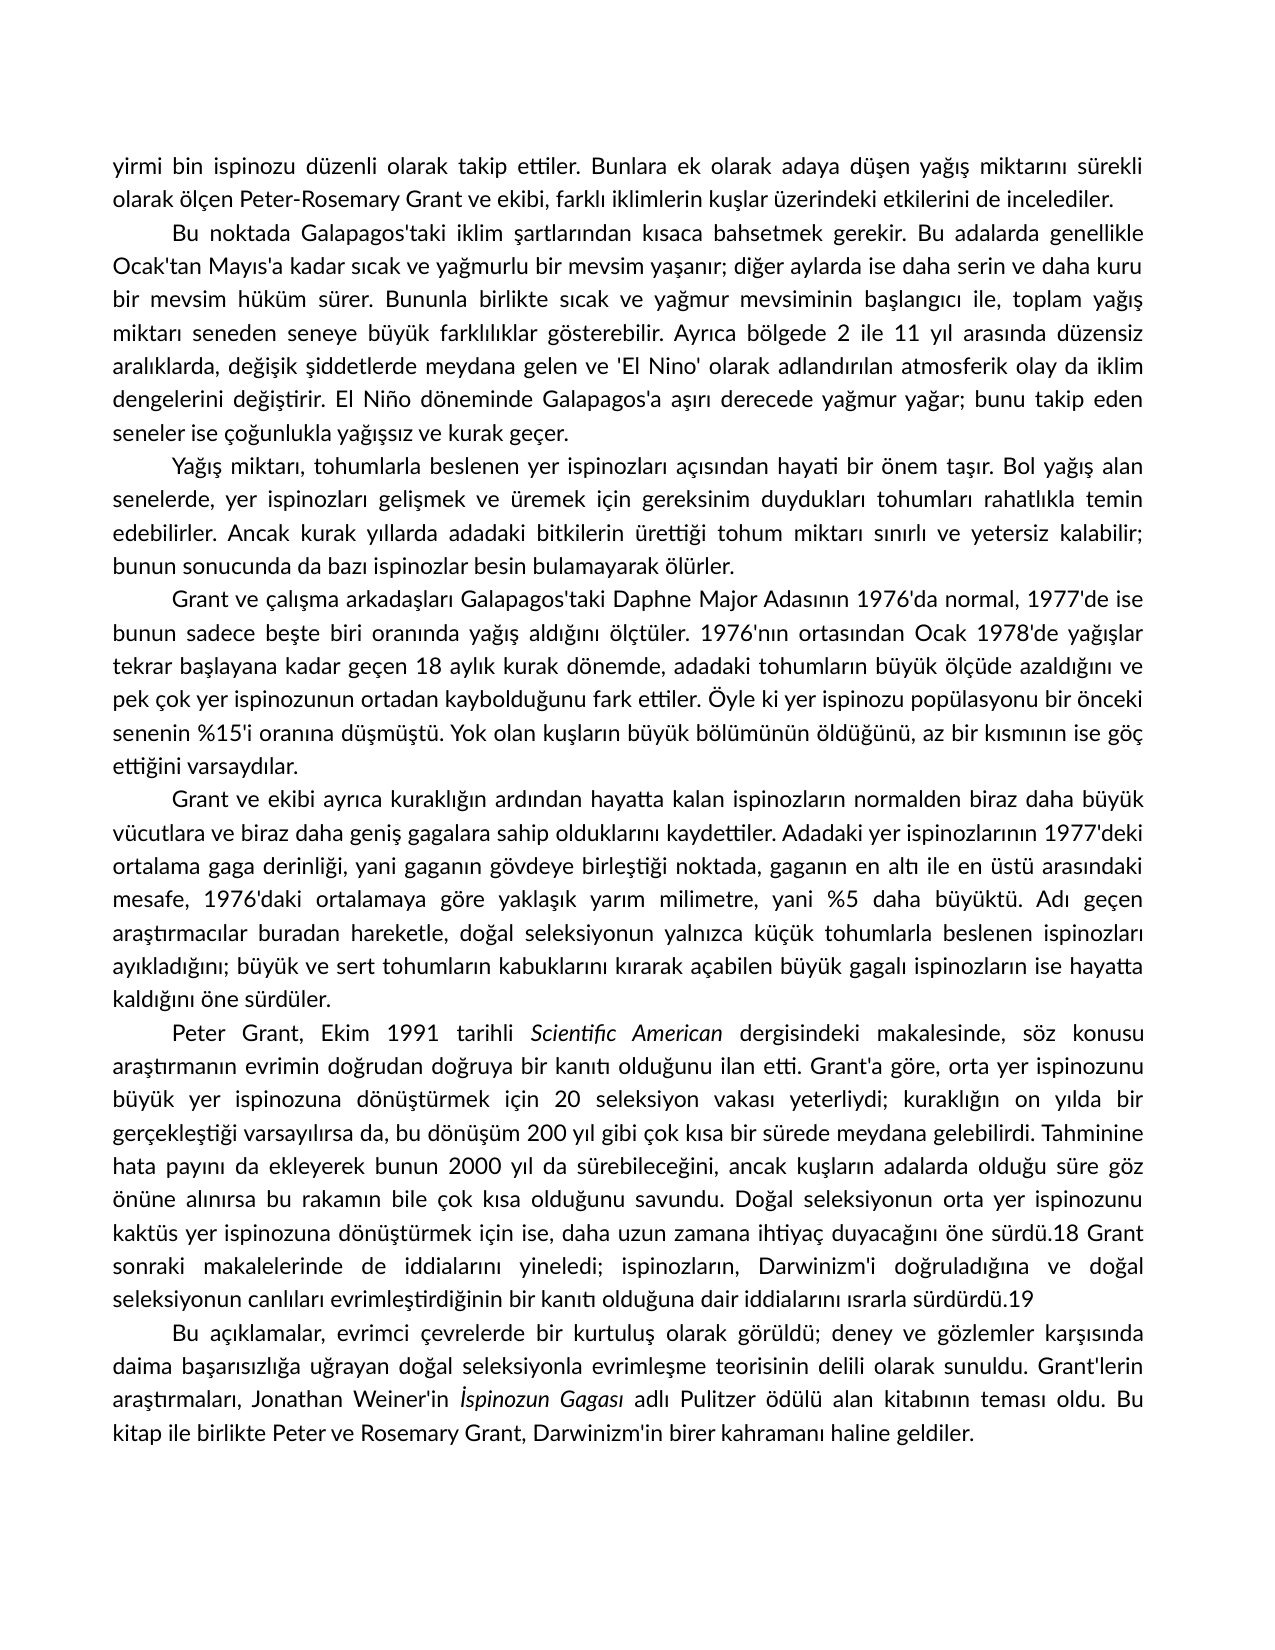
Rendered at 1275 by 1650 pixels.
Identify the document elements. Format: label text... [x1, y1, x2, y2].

text Yağış miktarı, tohumlarla beslenen yer ispinozları açısından hayati bir önem taşır. Bol yağış alan senelerde, yer ispinozları gelişmek ve üremek için gereksinim duydukları tohumları rahatlıkla temin edebilirler. Ancak kurak yıllarda adadaki bitkilerin ürettiği tohum miktarı sınırlı ve yetersiz kalabilir; bunun sonucunda da bazı ispinozlar besin bulamayarak ölürler. [112, 448, 1145, 581]
text Peter Grant, Ekim 1991 tarihli Scientific American dergisindeki makalesinde, söz konusu araştırmanın evrimin doğrudan doğruya bir kanıtı olduğunu ilan etti. Grant'a göre, orta yer ispinozunu büyük yer ispinozuna dönüştürmek için 20 seleksiyon vakası yeterliydi; kuraklığın on yılda bir gerçekleştiği varsayılırsa da, bu dönüşüm 200 yıl gibi çok kısa bir sürede meydana gelebilirdi. Tahminine hata payını da ekleyerek bunun 2000 yıl da sürebileceğini, ancak kuşların adalarda olduğu süre göz önüne alınırsa bu rakamın bile çok kısa olduğunu savundu. Doğal seleksiyonun orta yer ispinozunu kaktüs yer ispinozuna dönüştürmek için ise, daha uzun zamana ihtiyaç duyacağını öne sürdü.18 Grant sonraki makalelerinde de iddialarını yineledi; ispinozların, Darwinizm'i doğruladığına ve doğal seleksiyonun canlıları evrimleştirdiğinin bir kanıtı olduğuna dair iddialarını ısrarla sürdürdü.19 [112, 1014, 1145, 1314]
text Grant ve çalışma arkadaşları Galapagos'taki Daphne Major Adasının 1976'da normal, 1977'de ise bunun sadece beşte biri oranında yağış aldığını ölçtüler. 1976'nın ortasından Ocak 1978'de yağışlar tekrar başlayana kadar geçen 18 aylık kurak dönemde, adadaki tohumların büyük ölçüde azaldığını ve pek çok yer ispinozunun ortadan kaybolduğunu fark ettiler. Öyle ki yer ispinozu popülasyonu bir önceki senenin %15'i oranına düşmüştü. Yok olan kuşların büyük bölümünün öldüğünü, az bir kısmının ise göç ettiğini varsaydılar. [112, 581, 1145, 781]
text Bu açıklamalar, evrimci çevrelerde bir kurtuluş olarak görüldü; deney ve gözlemler karşısında daima başarısızlığa uğrayan doğal seleksiyonla evrimleşme teorisinin delili olarak sunuldu. Grant'lerin araştırmaları, Jonathan Weiner'in İspinozun Gagası adlı Pulitzer ödülü alan kitabının teması oldu. Bu kitap ile birlikte Peter ve Rosemary Grant, Darwinizm'in birer kahramanı haline geldiler. [112, 1314, 1145, 1448]
text Bu noktada Galapagos'taki iklim şartlarından kısaca bahsetmek gerekir. Bu adalarda genellikle Ocak'tan Mayıs'a kadar sıcak ve yağmurlu bir mevsim yaşanır; diğer aylarda ise daha serin ve daha kuru bir mevsim hüküm sürer. Bununla birlikte sıcak ve yağmur mevsiminin başlangıcı ile, toplam yağış miktarı seneden seneye büyük farklılıklar gösterebilir. Ayrıca bölgede 2 ile 11 yıl arasında düzensiz aralıklarda, değişik şiddetlerde meydana gelen ve 'El Nino' olarak adlandırılan atmosferik olay da iklim dengelerini değiştirir. El Niño döneminde Galapagos'a aşırı derecede yağmur yağar; bunu takip eden seneler ise çoğunlukla yağışsız ve kurak geçer. [112, 214, 1145, 448]
text Grant ve ekibi ayrıca kuraklığın ardından hayatta kalan ispinozların normalden biraz daha büyük vücutlara ve biraz daha geniş gagalara sahip olduklarını kaydettiler. Adadaki yer ispinozlarının 1977'deki ortalama gaga derinliği, yani gaganın gövdeye birleştiği noktada, gaganın en altı ile en üstü arasındaki mesafe, 1976'daki ortalamaya göre yaklaşık yarım milimetre, yani %5 daha büyüktü. Adı geçen araştırmacılar buradan hareketle, doğal seleksiyonun yalnızca küçük tohumlarla beslenen ispinozları ayıkladığını; büyük ve sert tohumların kabuklarını kırarak açabilen büyük gagalı ispinozların ise hayatta kaldığını öne sürdüler. [112, 781, 1145, 1014]
text yirmi bin ispinozu düzenli olarak takip ettiler. Bunlara ek olarak adaya düşen yağış miktarını sürekli olarak ölçen Peter-Rosemary Grant ve ekibi, farklı iklimlerin kuşlar üzerindeki etkilerini de incelediler. [112, 148, 1145, 214]
